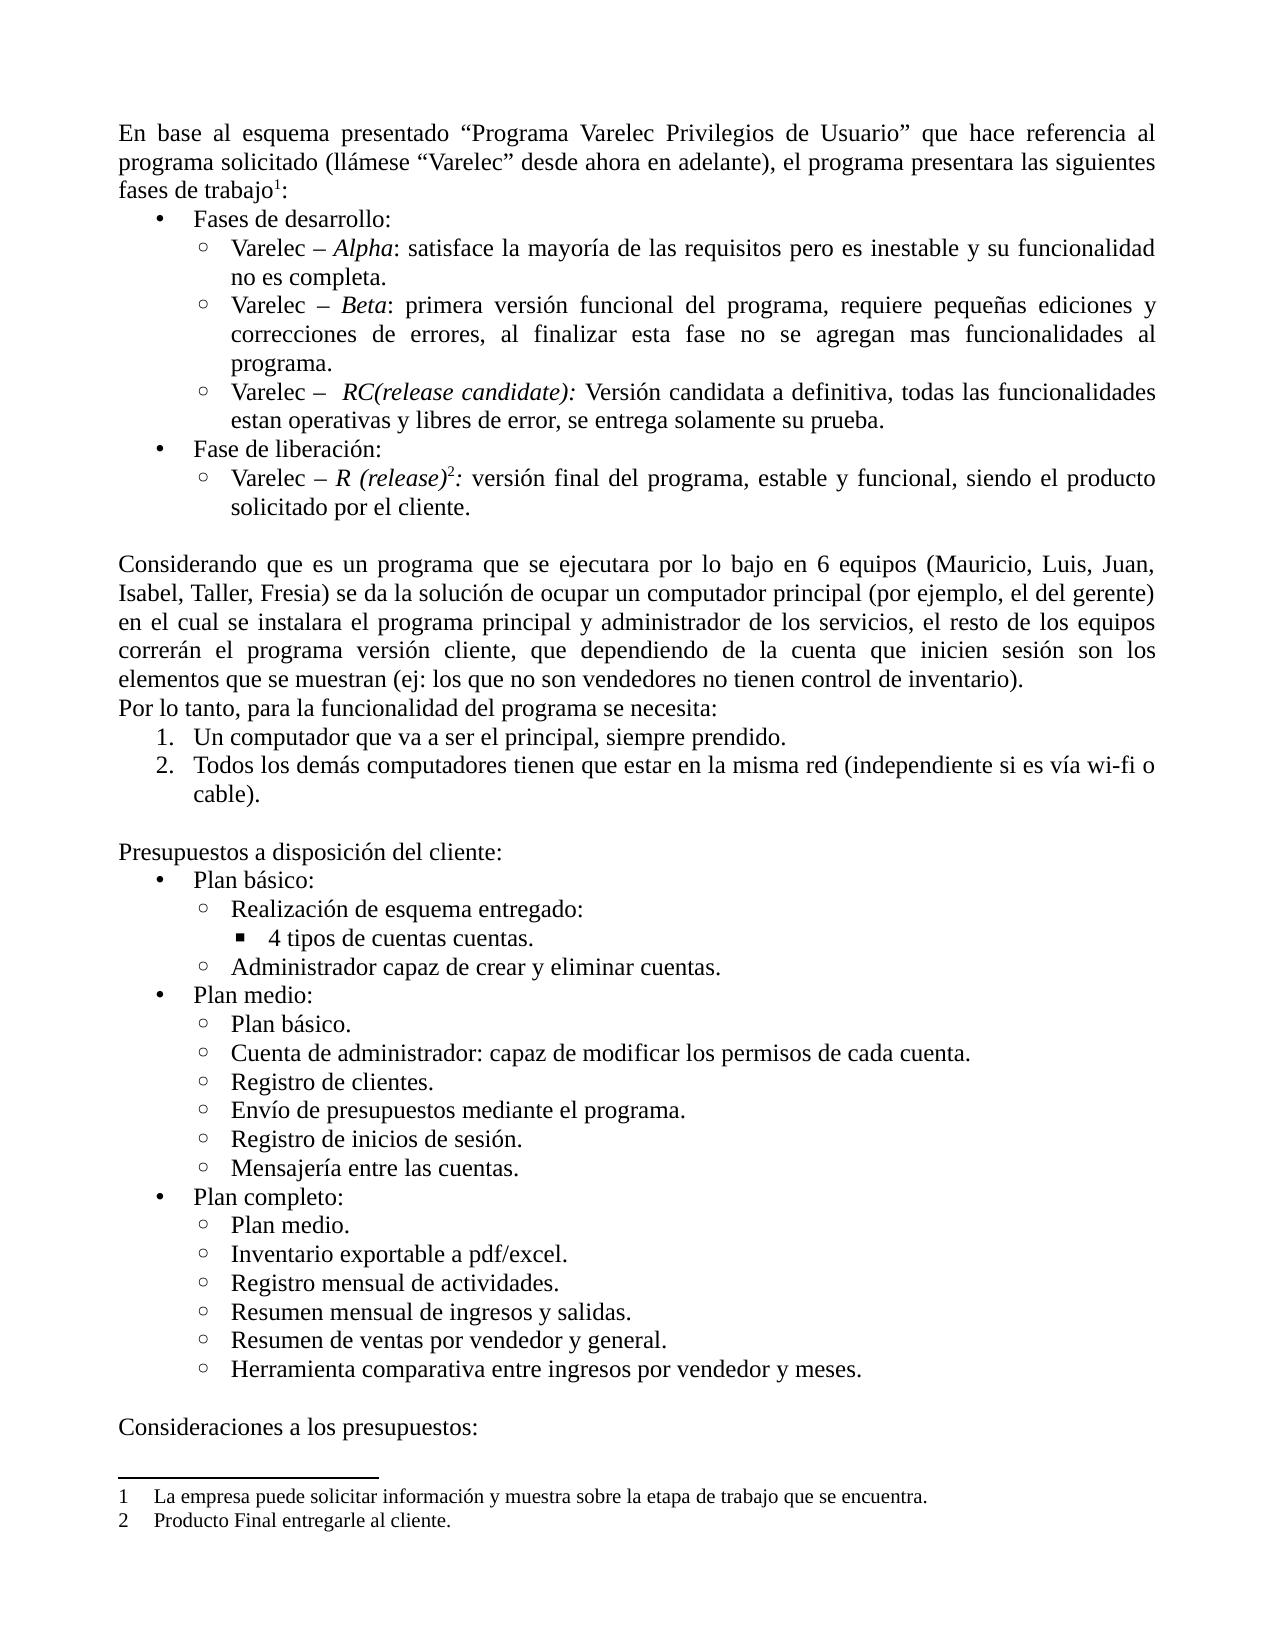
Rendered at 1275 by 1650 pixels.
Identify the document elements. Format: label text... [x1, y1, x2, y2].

list Varelec – R (release): versión final del programa, estable y funcional, siendo el producto solicitado por el cliente. [193, 463, 1157, 521]
list Envío de presupuestos mediante el programa. [193, 1096, 1157, 1124]
list Varelec – Alpha: satisface la mayoría de las requisitos pero es inestable y su funcionalidad no es completa. [193, 233, 1157, 291]
list Fases de desarrollo: [156, 204, 1157, 233]
text En base al esquema presentado “Programa Varelec Privilegios de Usuario” que hace referencia al programa solicitado (llámese “Varelec” desde ahora en adelante), el programa presentara las siguientes fases de trabajo: [118, 118, 1157, 204]
list Herramienta comparativa entre ingresos por vendedor y meses. [193, 1354, 1157, 1383]
list Producto Final entregarle al cliente. [118, 1508, 1157, 1532]
list Un computador que va a ser el principal, siempre prendido. [156, 722, 1157, 751]
list Resumen mensual de ingresos y salidas. [193, 1297, 1157, 1326]
list Fase de liberación: [156, 434, 1157, 463]
list Resumen de ventas por vendedor y general. [193, 1326, 1157, 1354]
list Cuenta de administrador: capaz de modificar los permisos de cada cuenta. [193, 1038, 1157, 1067]
list Plan medio. [193, 1211, 1157, 1239]
list Todos los demás computadores tienen que estar en la misma red (independiente si es vía wi-fi o cable). [156, 751, 1157, 808]
list Plan básico. [193, 1009, 1157, 1038]
list Varelec – Beta: primera versión funcional del programa, requiere pequeñas ediciones y correcciones de errores, al finalizar esta fase no se agregan mas funcionalidades al programa. [193, 291, 1157, 377]
text Consideraciones a los presupuestos: [118, 1412, 1157, 1441]
list Plan completo: [156, 1182, 1157, 1211]
list Plan medio: [156, 981, 1157, 1009]
list Registro de clientes. [193, 1067, 1157, 1096]
list Administrador capaz de crear y eliminar cuentas. [193, 952, 1157, 981]
text La empresa puede solicitar información y muestra sobre la etapa de trabajo que se encuentra. [118, 1484, 1157, 1508]
list Varelec – RC(release candidate): Versión candidata a definitiva, todas las funcionalidades estan operativas y libres de error, se entrega solamente su prueba. [193, 377, 1157, 434]
list Registro de inicios de sesión. [193, 1124, 1157, 1153]
list Inventario exportable a pdf/excel. [193, 1239, 1157, 1268]
list Registro mensual de actividades. [193, 1268, 1157, 1297]
text Presupuestos a disposición del cliente: [118, 837, 1157, 866]
list 4 tipos de cuentas cuentas. [231, 923, 1157, 952]
list Realización de esquema entregado: [193, 894, 1157, 923]
list Mensajería entre las cuentas. [193, 1153, 1157, 1182]
text Considerando que es un programa que se ejecutara por lo bajo en 6 equipos (Mauricio, Luis, Juan, Isabel, Taller, Fresia) se da la solución de ocupar un computador principal (por ejemplo, el del gerente) en el cual se instalara el programa principal y administrador de los servicios, el resto de los equipos correrán el programa versión cliente, que dependiendo de la cuenta que inicien sesión son los elementos que se muestran (ej: los que no son vendedores no tienen control de inventario). [118, 549, 1157, 693]
text Por lo tanto, para la funcionalidad del programa se necesita: [118, 693, 1157, 722]
list Plan básico: [156, 866, 1157, 894]
